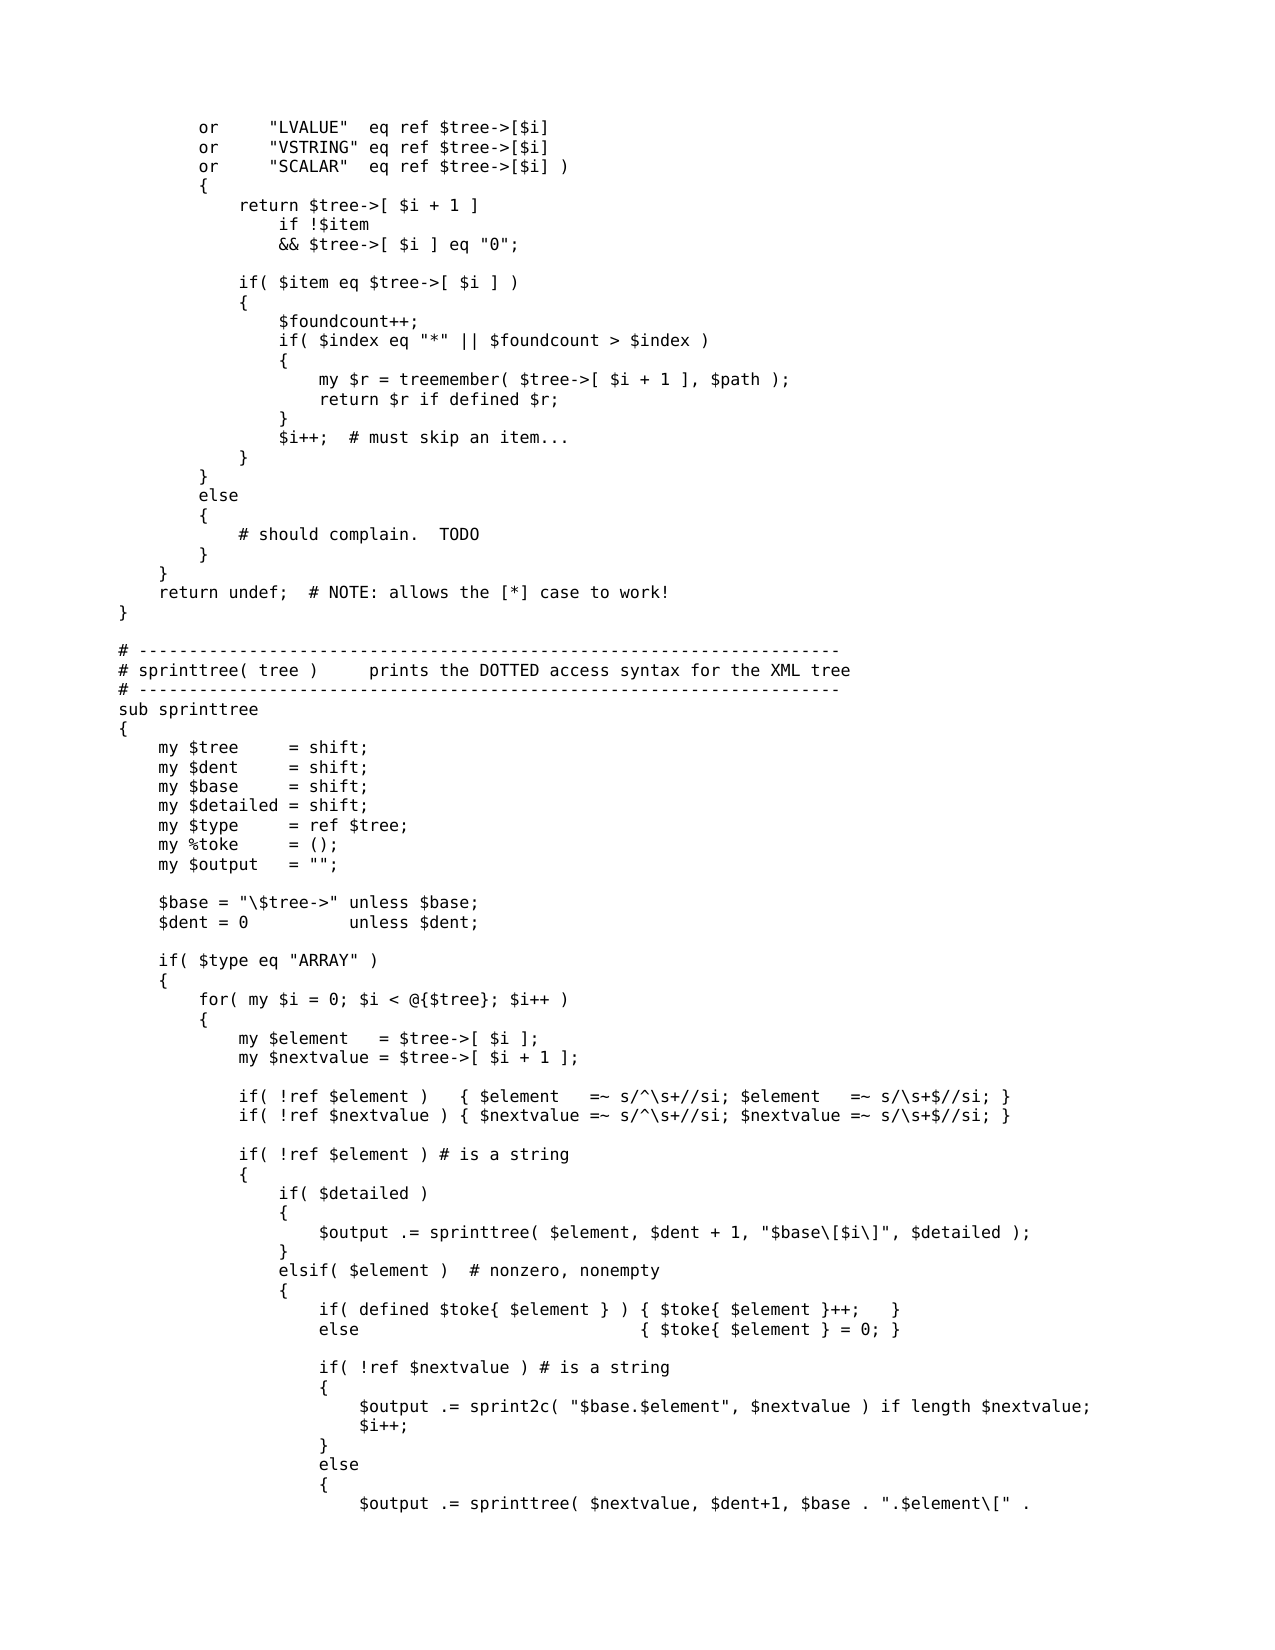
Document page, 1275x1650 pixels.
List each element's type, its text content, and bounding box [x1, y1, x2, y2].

text $foundcount++; [118, 312, 1157, 331]
text if( !ref $nextvalue ) { $nextvalue =~ s/^\s+//si; $nextvalue =~ s/\s+$//si; } [118, 1106, 1157, 1126]
text $i++; [118, 1416, 1157, 1436]
text else { $toke{ $element } = 0; } [118, 1319, 1157, 1339]
text { [118, 292, 1157, 312]
text else [118, 486, 1157, 506]
text { [118, 176, 1157, 196]
text $base = "\$tree->" unless $base; [118, 893, 1157, 912]
text return $tree->[ $i + 1 ] [118, 196, 1157, 215]
text { [118, 719, 1157, 738]
text } [118, 447, 1157, 467]
text && $tree->[ $i ] eq "0"; [118, 234, 1157, 254]
text or "LVALUE" eq ref $tree->[$i] [118, 118, 1157, 137]
text { [118, 1203, 1157, 1222]
text if( $type eq "ARRAY" ) [118, 951, 1157, 971]
text my $type = ref $tree; [118, 816, 1157, 835]
text if( !ref $element ) # is a string [118, 1145, 1157, 1164]
text elsif( $element ) # nonzero, nonempty [118, 1261, 1157, 1281]
text } [118, 564, 1157, 583]
text $output .= sprinttree( $element, $dent + 1, "$base\[$i\]", $detailed ); [118, 1222, 1157, 1242]
text } [118, 467, 1157, 486]
text # should complain. TODO [118, 525, 1157, 544]
text my $element = $tree->[ $i ]; [118, 1029, 1157, 1048]
text } [118, 409, 1157, 428]
text if( $item eq $tree->[ $i ] ) [118, 273, 1157, 292]
text { [118, 1281, 1157, 1300]
text $i++; # must skip an item... [118, 428, 1157, 447]
text # sprinttree( tree ) prints the DOTTED access syntax for the XML tree [118, 661, 1157, 680]
text return $r if defined $r; [118, 389, 1157, 409]
text else [118, 1455, 1157, 1474]
text if( !ref $nextvalue ) # is a string [118, 1358, 1157, 1377]
text { [118, 1009, 1157, 1029]
text sub sprinttree [118, 699, 1157, 719]
text or "SCALAR" eq ref $tree->[$i] ) [118, 157, 1157, 176]
text # ---------------------------------------------------------------------- [118, 641, 1157, 661]
text or "VSTRING" eq ref $tree->[$i] [118, 137, 1157, 157]
text # ---------------------------------------------------------------------- [118, 680, 1157, 699]
text { [118, 971, 1157, 990]
text $output .= sprinttree( $nextvalue, $dent+1, $base . ".$element\[" . [118, 1494, 1157, 1513]
text if !$item [118, 215, 1157, 234]
text } [118, 602, 1157, 622]
text if( $index eq "*" || $foundcount > $index ) [118, 331, 1157, 351]
text $dent = 0 unless $dent; [118, 912, 1157, 932]
text my $dent = shift; [118, 757, 1157, 777]
text } [118, 1436, 1157, 1455]
text { [118, 506, 1157, 525]
text for( my $i = 0; $i < @{$tree}; $i++ ) [118, 990, 1157, 1009]
text { [118, 351, 1157, 370]
text } [118, 1242, 1157, 1261]
text my $nextvalue = $tree->[ $i + 1 ]; [118, 1048, 1157, 1067]
text } [118, 544, 1157, 564]
text my $output = ""; [118, 854, 1157, 874]
text { [118, 1474, 1157, 1494]
text { [118, 1164, 1157, 1184]
text my %toke = (); [118, 835, 1157, 854]
text if( $detailed ) [118, 1184, 1157, 1203]
text if( defined $toke{ $element } ) { $toke{ $element }++; } [118, 1300, 1157, 1319]
text my $r = treemember( $tree->[ $i + 1 ], $path ); [118, 370, 1157, 389]
text return undef; # NOTE: allows the [*] case to work! [118, 583, 1157, 602]
text my $tree = shift; [118, 738, 1157, 757]
text my $detailed = shift; [118, 796, 1157, 816]
text $output .= sprint2c( "$base.$element", $nextvalue ) if length $nextvalue; [118, 1397, 1157, 1416]
text my $base = shift; [118, 777, 1157, 796]
text { [118, 1377, 1157, 1397]
text if( !ref $element ) { $element =~ s/^\s+//si; $element =~ s/\s+$//si; } [118, 1087, 1157, 1106]
